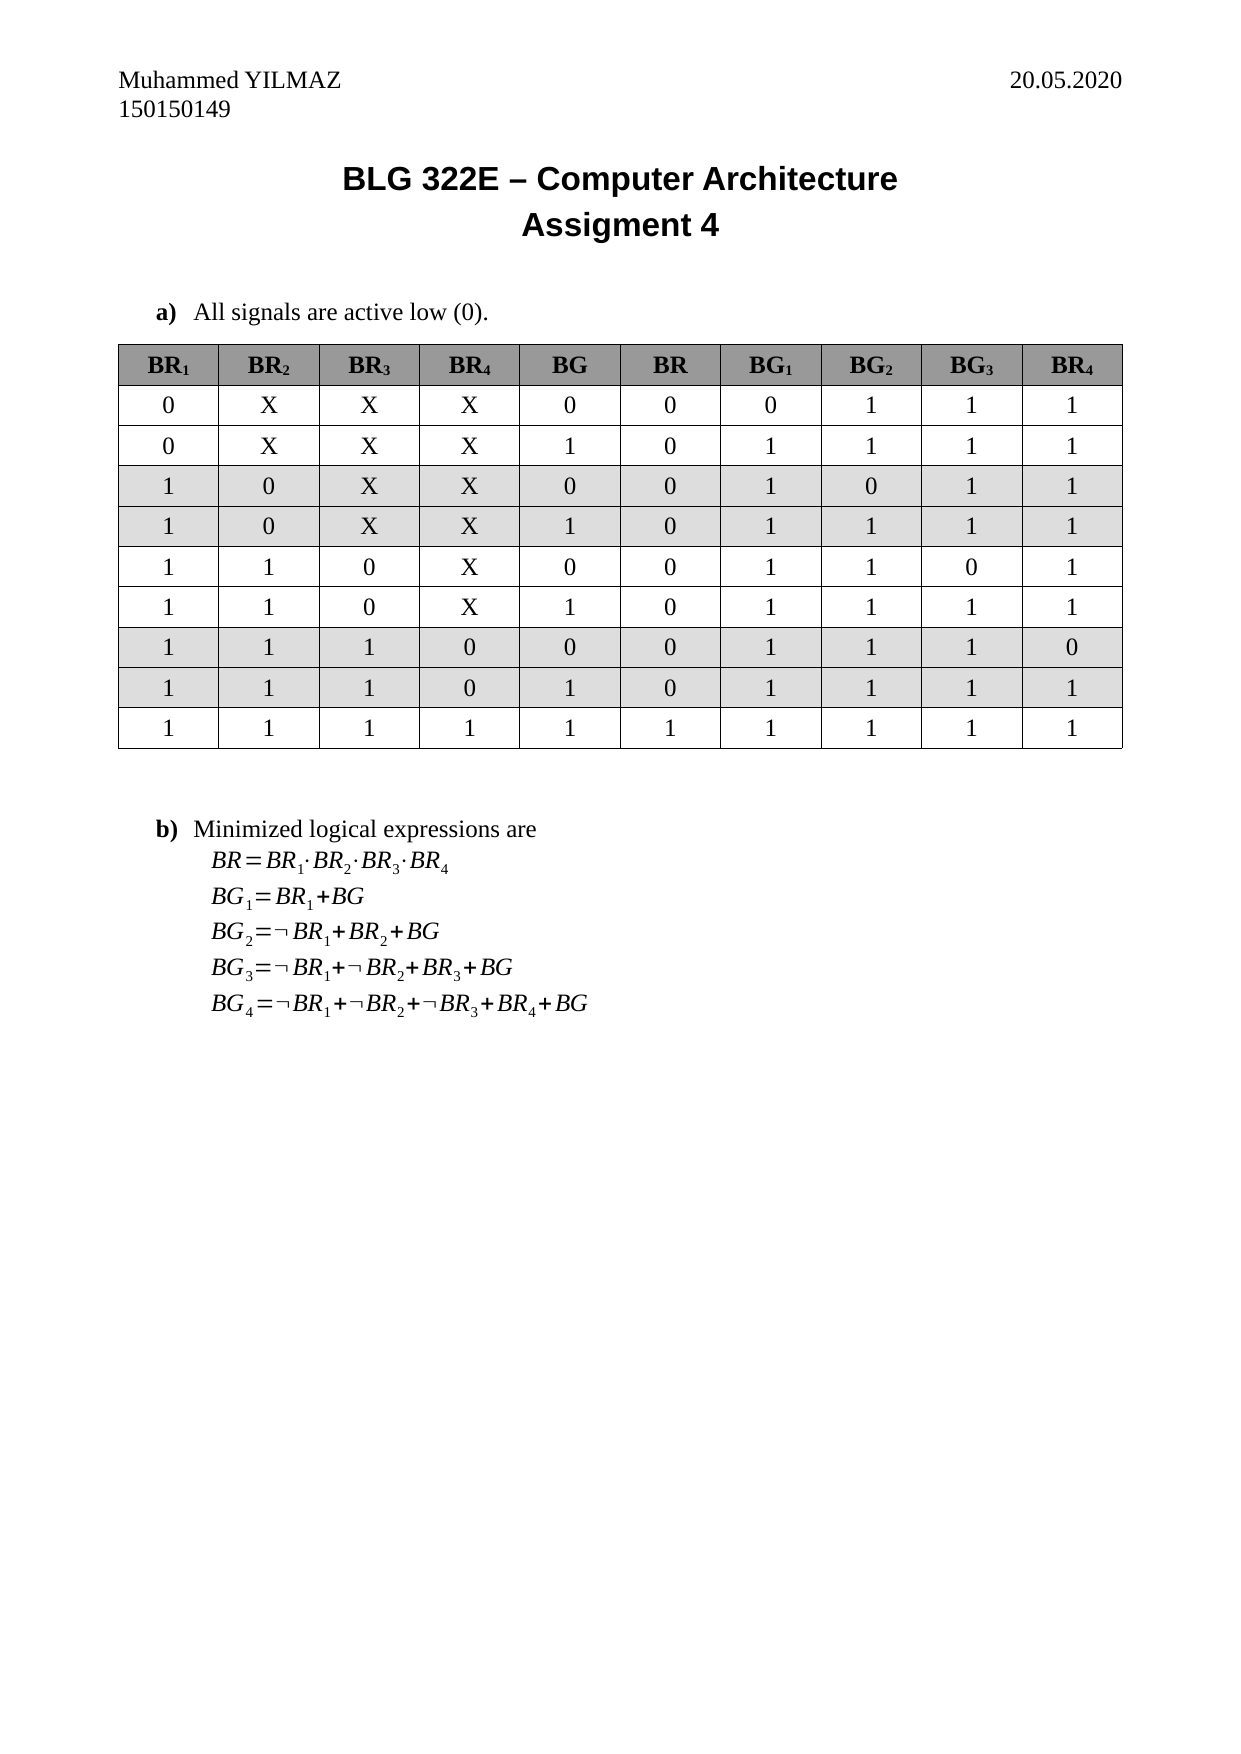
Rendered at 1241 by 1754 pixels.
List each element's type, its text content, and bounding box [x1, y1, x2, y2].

table_cell 1 [1023, 668, 1122, 707]
table_cell 1 [922, 708, 1022, 747]
table_cell 1 [420, 708, 519, 747]
table_cell 1 [520, 708, 620, 747]
table_cell X [219, 426, 319, 465]
table_header BR4 [420, 345, 519, 385]
table_cell X [320, 466, 419, 506]
table_cell 1 [922, 668, 1022, 707]
table_cell 1 [922, 628, 1022, 667]
table_cell 1 [119, 628, 218, 667]
table_cell X [320, 507, 419, 546]
table_cell 1 [320, 668, 419, 707]
table_cell 1 [922, 466, 1022, 506]
table_cell 0 [119, 426, 218, 465]
table_cell 1 [721, 507, 821, 546]
table_cell X [320, 426, 419, 465]
table_cell 1 [1023, 386, 1122, 425]
table_cell 1 [822, 668, 921, 707]
table_cell 1 [1023, 507, 1122, 546]
table_cell 1 [621, 708, 720, 747]
table_cell 1 [119, 547, 218, 586]
table_cell 0 [621, 507, 720, 546]
table_header BG2 [822, 345, 921, 385]
table_cell 0 [119, 386, 218, 425]
table_cell 1 [219, 587, 319, 627]
table_cell 1 [721, 668, 821, 707]
table_header BR3 [320, 345, 419, 385]
table_header BG3 [922, 345, 1022, 385]
table_cell 0 [520, 466, 620, 506]
table_cell 1 [721, 708, 821, 747]
table_cell 1 [219, 708, 319, 747]
table_cell 0 [320, 547, 419, 586]
table_cell 0 [621, 668, 720, 707]
table_cell 0 [520, 628, 620, 667]
table_cell 1 [721, 466, 821, 506]
table_cell 1 [822, 587, 921, 627]
table_cell X [420, 466, 519, 506]
table_cell 0 [621, 386, 720, 425]
table_cell 1 [119, 466, 218, 506]
table_header BR1 [119, 345, 218, 385]
table_cell 0 [520, 547, 620, 586]
table_cell 1 [922, 386, 1022, 425]
subtitle Assigment 4 [118, 205, 1122, 243]
table_cell 0 [1023, 628, 1122, 667]
table_header BG1 [721, 345, 821, 385]
table_cell 0 [922, 547, 1022, 586]
table_cell X [219, 386, 319, 425]
table_cell X [420, 507, 519, 546]
table_cell 1 [219, 668, 319, 707]
table_cell 1 [822, 386, 921, 425]
table_cell 1 [520, 426, 620, 465]
table_cell 1 [219, 547, 319, 586]
table_cell 1 [822, 628, 921, 667]
table_cell 0 [320, 587, 419, 627]
table_cell 1 [1023, 708, 1122, 747]
table_cell X [420, 386, 519, 425]
table_cell 1 [520, 668, 620, 707]
table_cell 0 [621, 628, 720, 667]
table_cell 1 [1023, 466, 1122, 506]
table_cell 1 [520, 507, 620, 546]
table_cell 1 [1023, 547, 1122, 586]
table_cell 1 [922, 507, 1022, 546]
list Minimized logical expressions are [156, 814, 1122, 1053]
table_cell X [420, 547, 519, 586]
table_cell 0 [219, 507, 319, 546]
table_cell 1 [822, 708, 921, 747]
table_cell 0 [420, 628, 519, 667]
table_cell 0 [520, 386, 620, 425]
table_cell 1 [721, 426, 821, 465]
table_cell 1 [119, 668, 218, 707]
table_cell 0 [621, 587, 720, 627]
table_cell 1 [721, 628, 821, 667]
table_cell X [420, 587, 519, 627]
table_cell 0 [621, 426, 720, 465]
table_cell X [320, 386, 419, 425]
list All signals are active low (0). [156, 297, 1122, 326]
table_cell 1 [721, 547, 821, 586]
table_cell 1 [721, 587, 821, 627]
table_cell 1 [1023, 426, 1122, 465]
subtitle BLG 322E – Computer Architecture [118, 159, 1122, 198]
table_cell 0 [822, 466, 921, 506]
table_cell X [420, 426, 519, 465]
table_cell 1 [320, 628, 419, 667]
table_cell 1 [922, 587, 1022, 627]
table_header BR [621, 345, 720, 385]
table_cell 0 [420, 668, 519, 707]
table_cell 0 [721, 386, 821, 425]
table_cell 1 [1023, 587, 1122, 627]
table_cell 0 [621, 547, 720, 586]
table_cell 1 [320, 708, 419, 747]
table_header BG [520, 345, 620, 385]
table_cell 1 [119, 708, 218, 747]
table_cell 0 [621, 466, 720, 506]
table_cell 1 [520, 587, 620, 627]
table_header BR2 [219, 345, 319, 385]
table_cell 1 [822, 507, 921, 546]
table_cell 1 [119, 587, 218, 627]
table_cell 1 [119, 507, 218, 546]
table_header BR4 [1023, 345, 1122, 385]
table_cell 1 [922, 426, 1022, 465]
table_cell 1 [822, 426, 921, 465]
table_cell 1 [822, 547, 921, 586]
table_cell 0 [219, 466, 319, 506]
table_cell 1 [219, 628, 319, 667]
